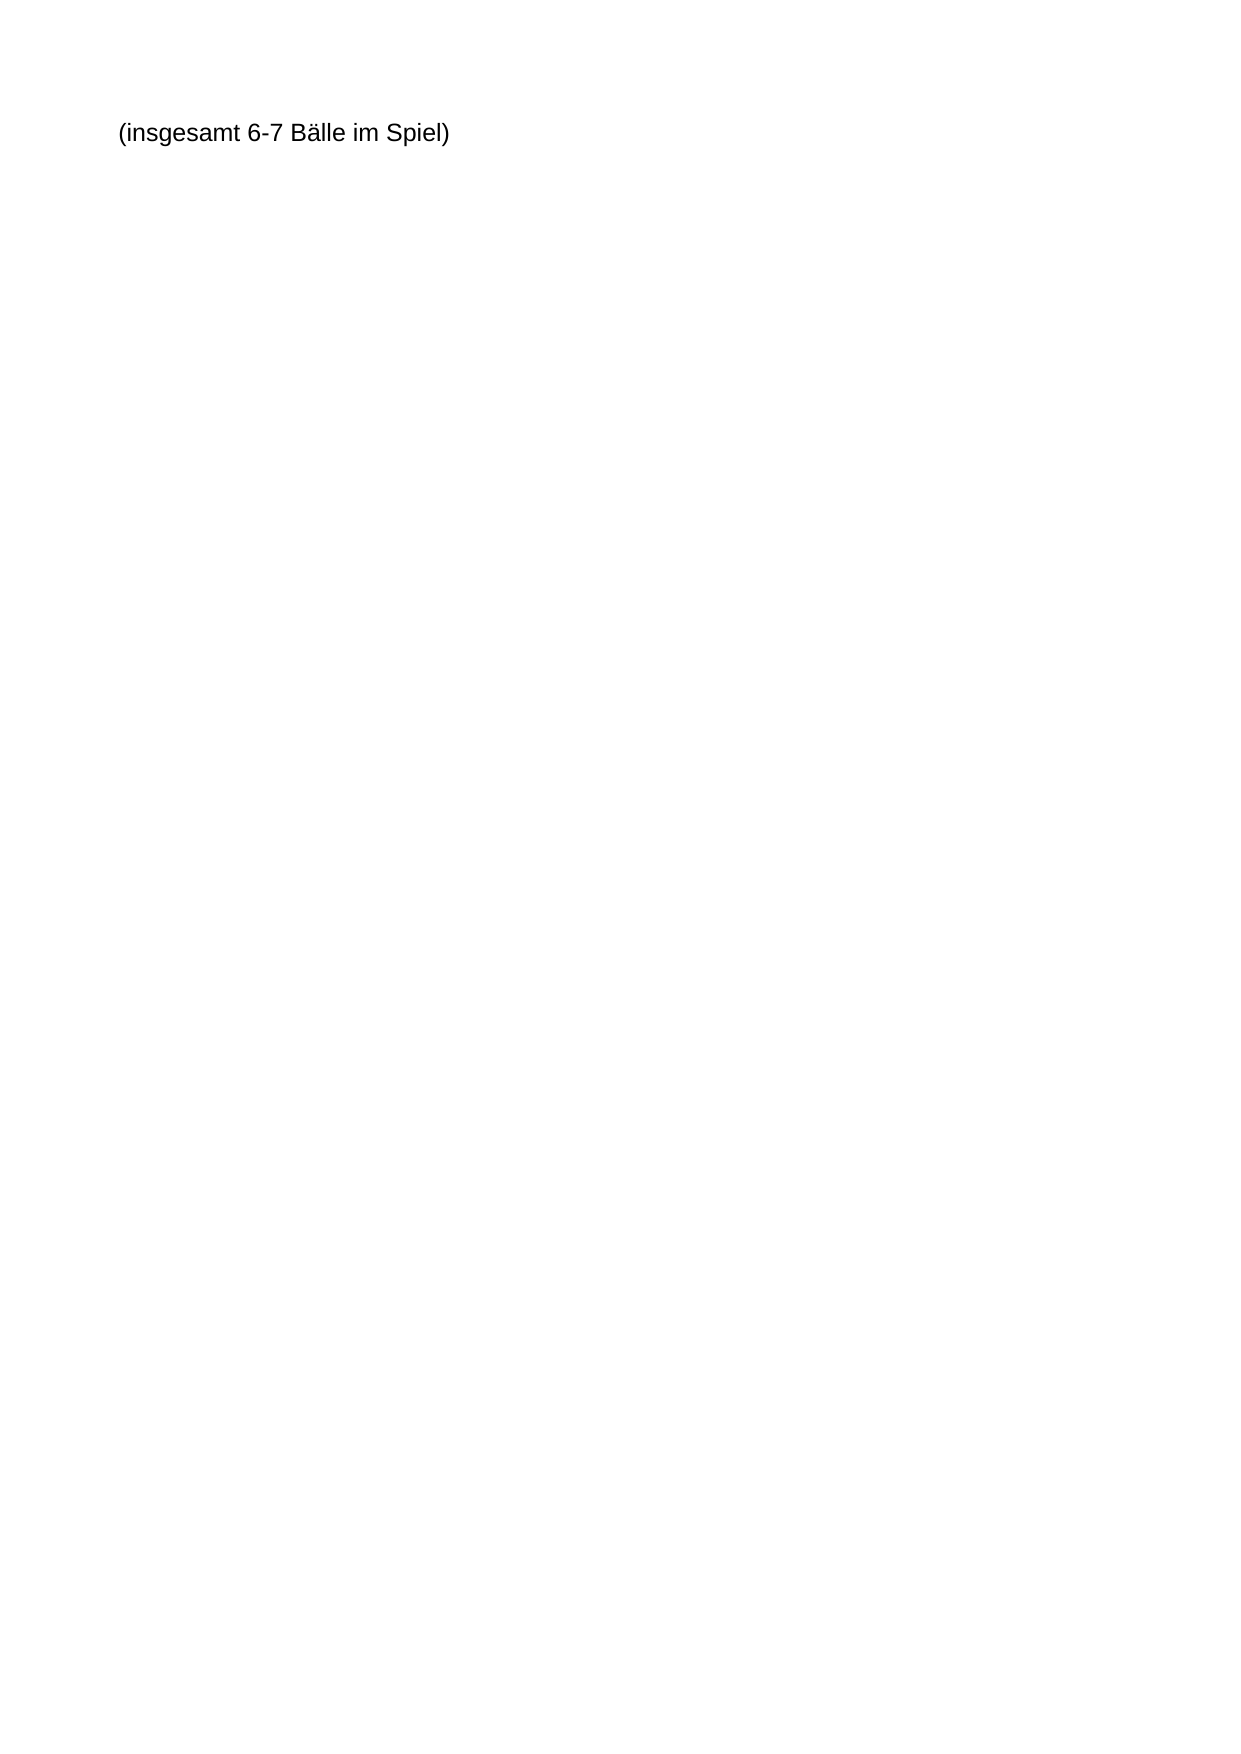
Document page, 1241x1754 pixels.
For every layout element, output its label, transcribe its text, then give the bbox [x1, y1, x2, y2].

text (insgesamt 6-7 Bälle im Spiel) [118, 118, 1122, 147]
